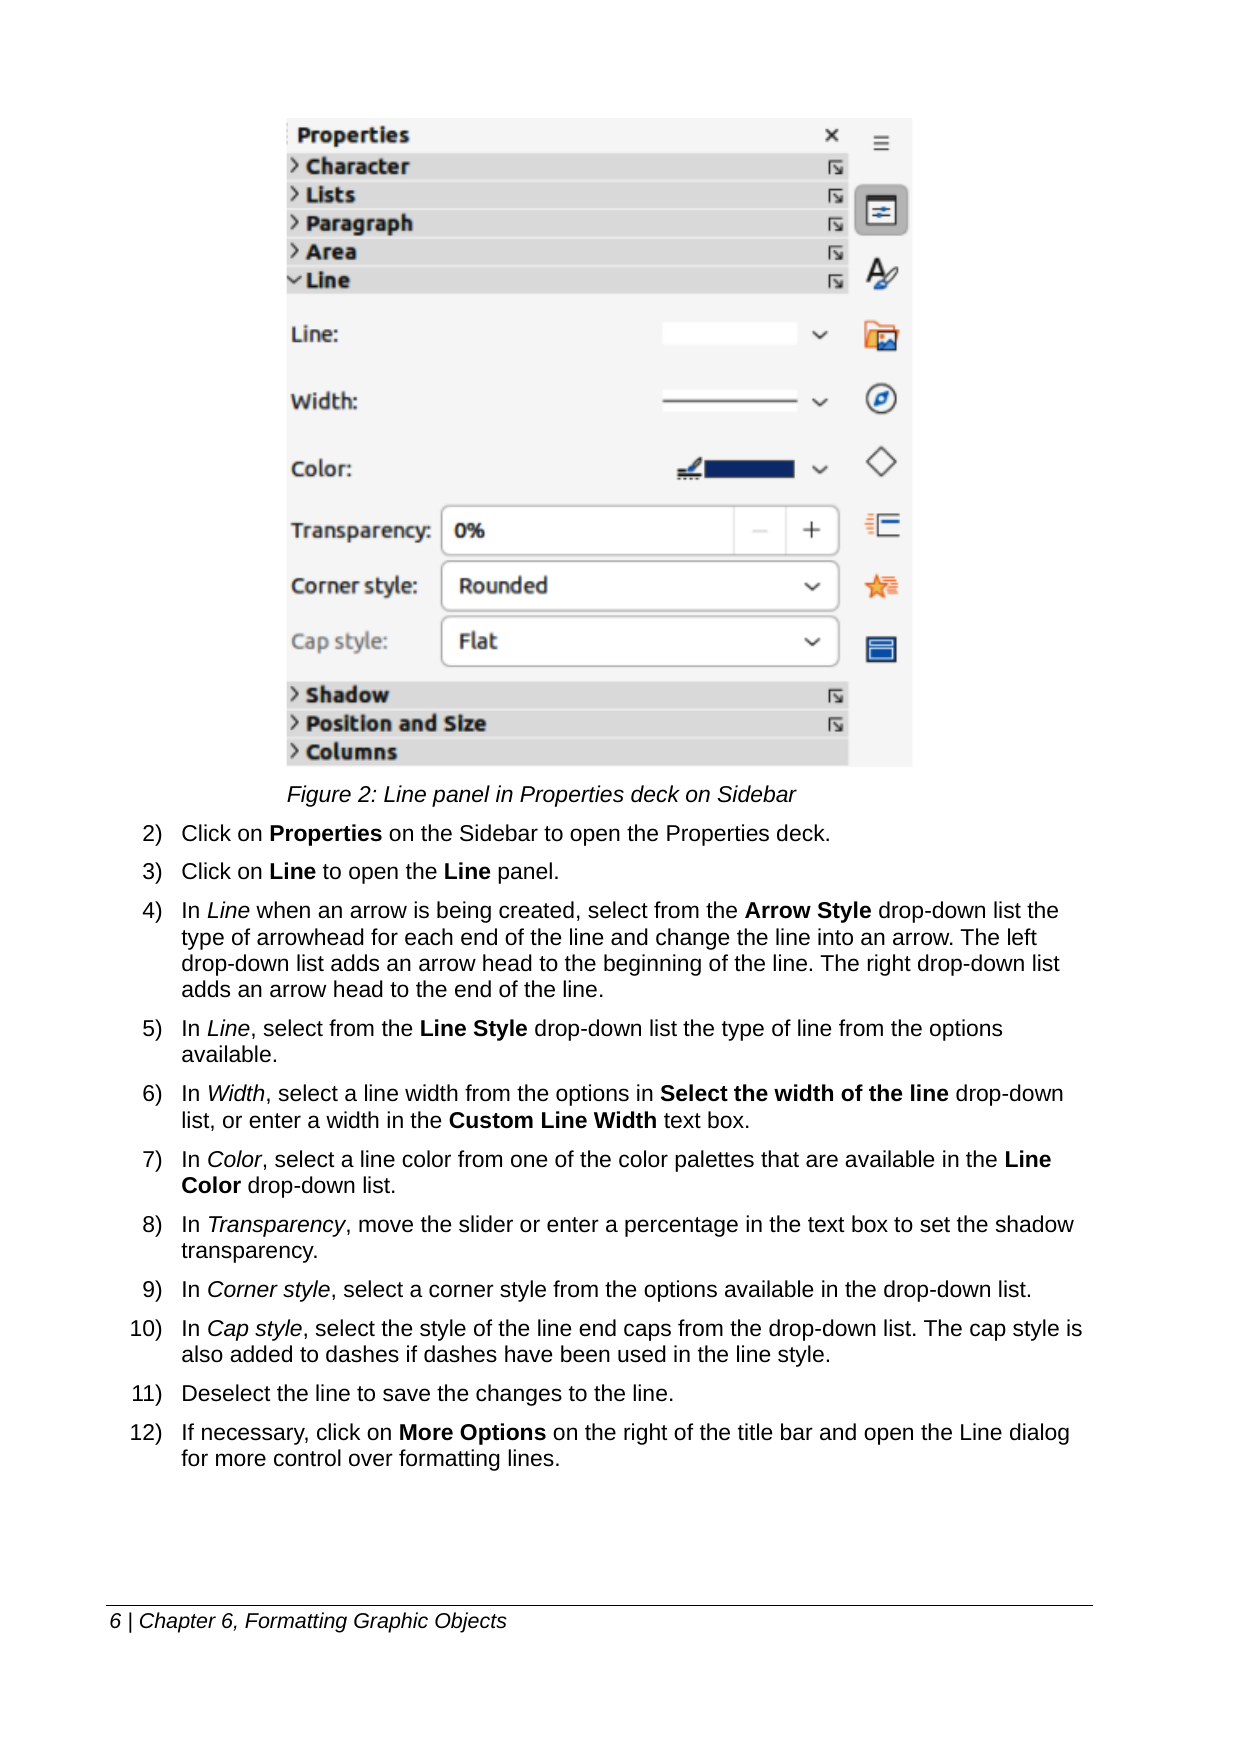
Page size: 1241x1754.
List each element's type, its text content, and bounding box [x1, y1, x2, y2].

text Figure 2: Line panel in Properties deck on Sidebar [287, 781, 912, 807]
list In Transparency, move the slider or enter a percentage in the text box to set the shadow transparency. [162, 1211, 1093, 1263]
list In Cap style, select the style of the line end caps from the drop-down list. The cap style is also added to dashes if dashes have been used in the line style. [162, 1315, 1093, 1367]
list In Line when an arrow is being created, select from the Arrow Style drop-down list the type of arrowhead for each end of the line and change the line into an arrow. The left drop-down list adds an arrow head to the beginning of the line. The right drop-down list adds an arrow head to the end of the line. [162, 897, 1093, 1003]
list In Width, select a line width from the options in Select the width of the line drop-down list, or enter a width in the Custom Line Width text box. [162, 1080, 1093, 1133]
list Click on Line to open the Line panel. [162, 858, 1093, 885]
list Click on Properties on the Sidebar to open the Properties deck. [162, 819, 1093, 846]
list If necessary, click on More Options on the right of the title bar and open the Line dialog for more control over formatting lines. [162, 1419, 1093, 1472]
picture [286, 118, 913, 769]
list In Color, select a line color from one of the color palettes that are available in the Line Color drop-down list. [162, 1146, 1093, 1198]
list In Corner style, select a corner style from the options available in the drop‑down list. [162, 1276, 1093, 1302]
list Deselect the line to save the changes to the line. [162, 1380, 1093, 1406]
list In Line, select from the Line Style drop-down list the type of line from the options available. [162, 1015, 1093, 1068]
